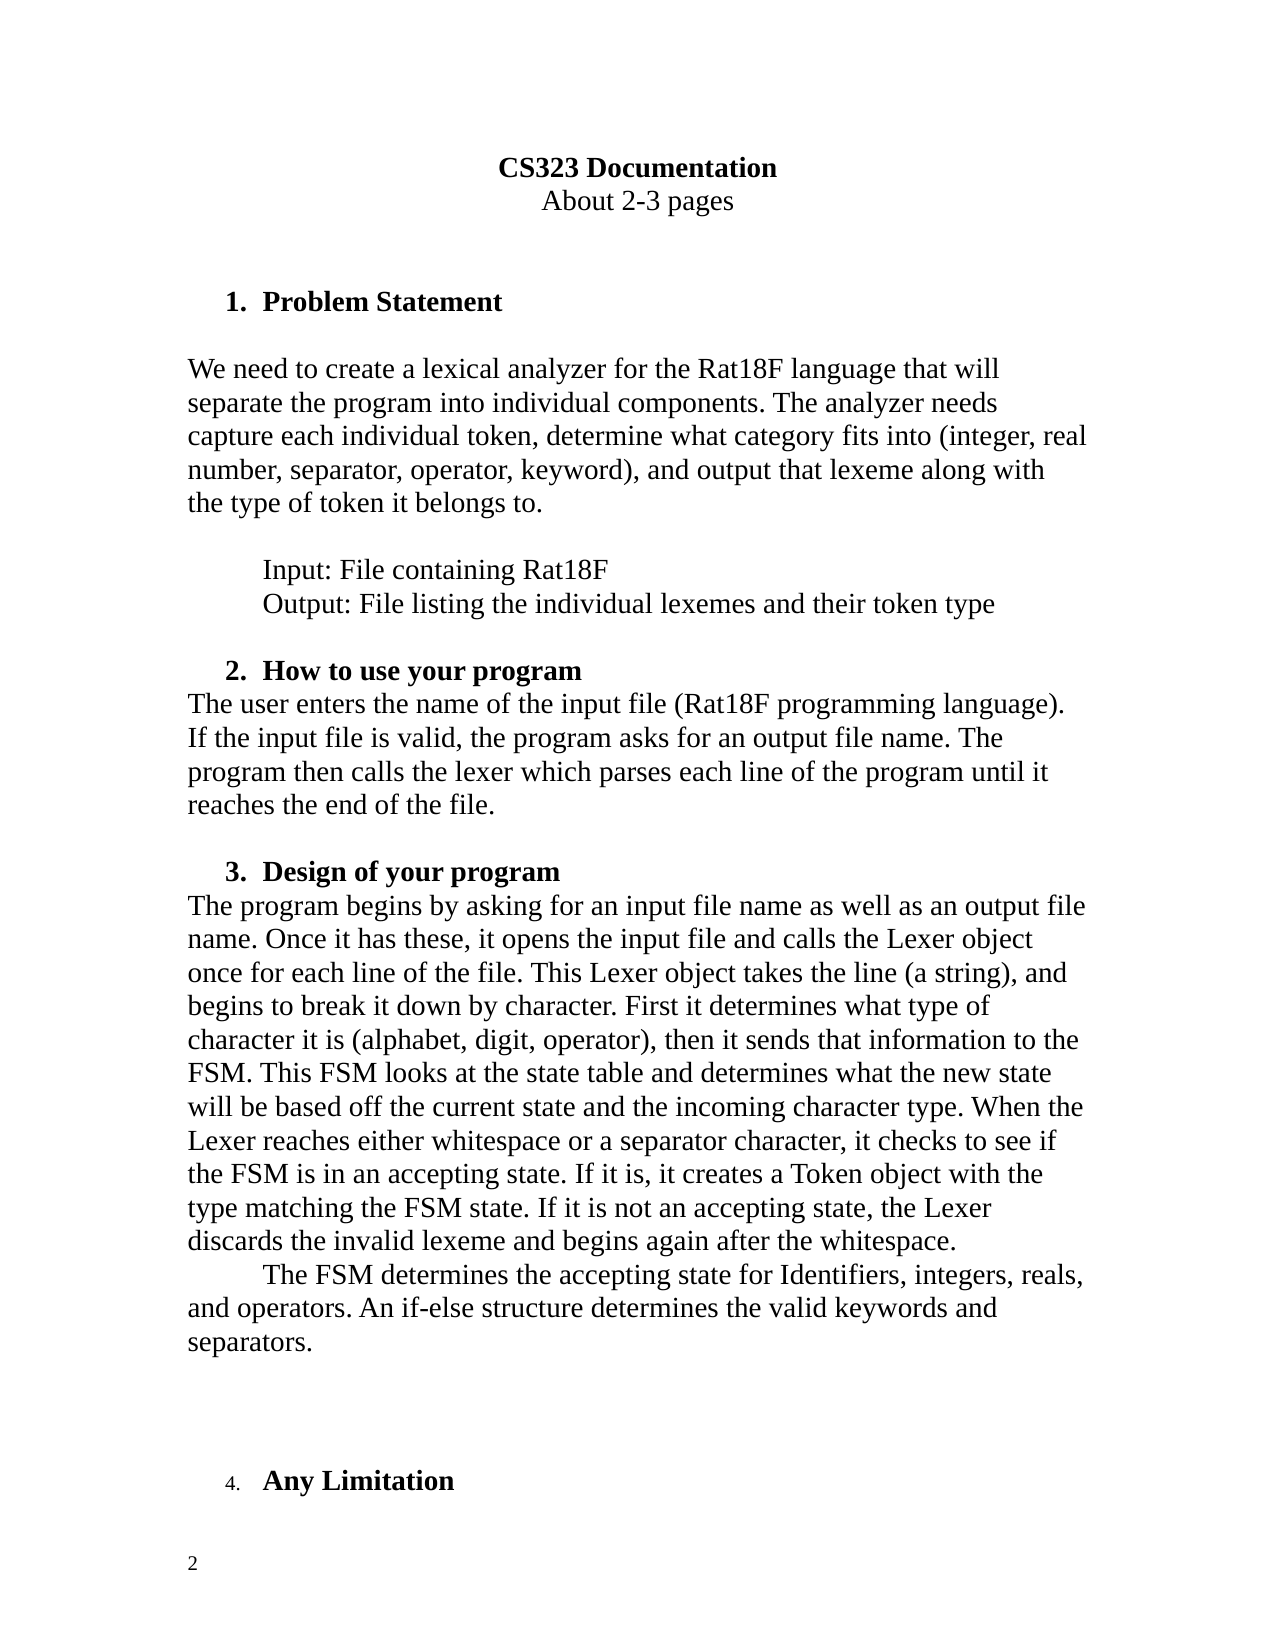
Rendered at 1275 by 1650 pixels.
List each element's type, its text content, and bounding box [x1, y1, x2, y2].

list Output: File listing the individual lexemes and their token type [262, 586, 1087, 619]
text The user enters the name of the input file (Rat18F programming language). If the input file is valid, the program asks for an output file name. The program then calls the lexer which parses each line of the program until it reaches the end of the file. [187, 687, 1087, 821]
list How to use your program [225, 653, 1087, 687]
list We need to create a lexical analyzer for the Rat18F language that will separate the program into individual components. The analyzer needs capture each individual token, determine what category fits into (integer, real number, separator, operator, keyword), and output that lexeme along with the type of token it belongs to. [187, 351, 1087, 519]
text The FSM determines the accepting state for Identifiers, integers, reals, and operators. An if-else structure determines the valid keywords and separators. [187, 1257, 1087, 1357]
list Input: File containing Rat18F [262, 552, 1087, 586]
list Any Limitation [225, 1463, 1087, 1497]
list Design of your program [225, 854, 1087, 888]
text CS323 Documentation [187, 150, 1087, 183]
list Problem Statement [225, 284, 1087, 318]
text About 2-3 pages [187, 183, 1087, 217]
text The program begins by asking for an input file name as well as an output file name. Once it has these, it opens the input file and calls the Lexer object once for each line of the file. This Lexer object takes the line (a string), and begins to break it down by character. First it determines what type of character it is (alphabet, digit, operator), then it sends that information to the FSM. This FSM looks at the state table and determines what the new state will be based off the current state and the incoming character type. When the Lexer reaches either whitespace or a separator character, it checks to see if the FSM is in an accepting state. If it is, it creates a Token object with the type matching the FSM state. If it is not an accepting state, the Lexer discards the invalid lexeme and begins again after the whitespace. [187, 888, 1087, 1257]
